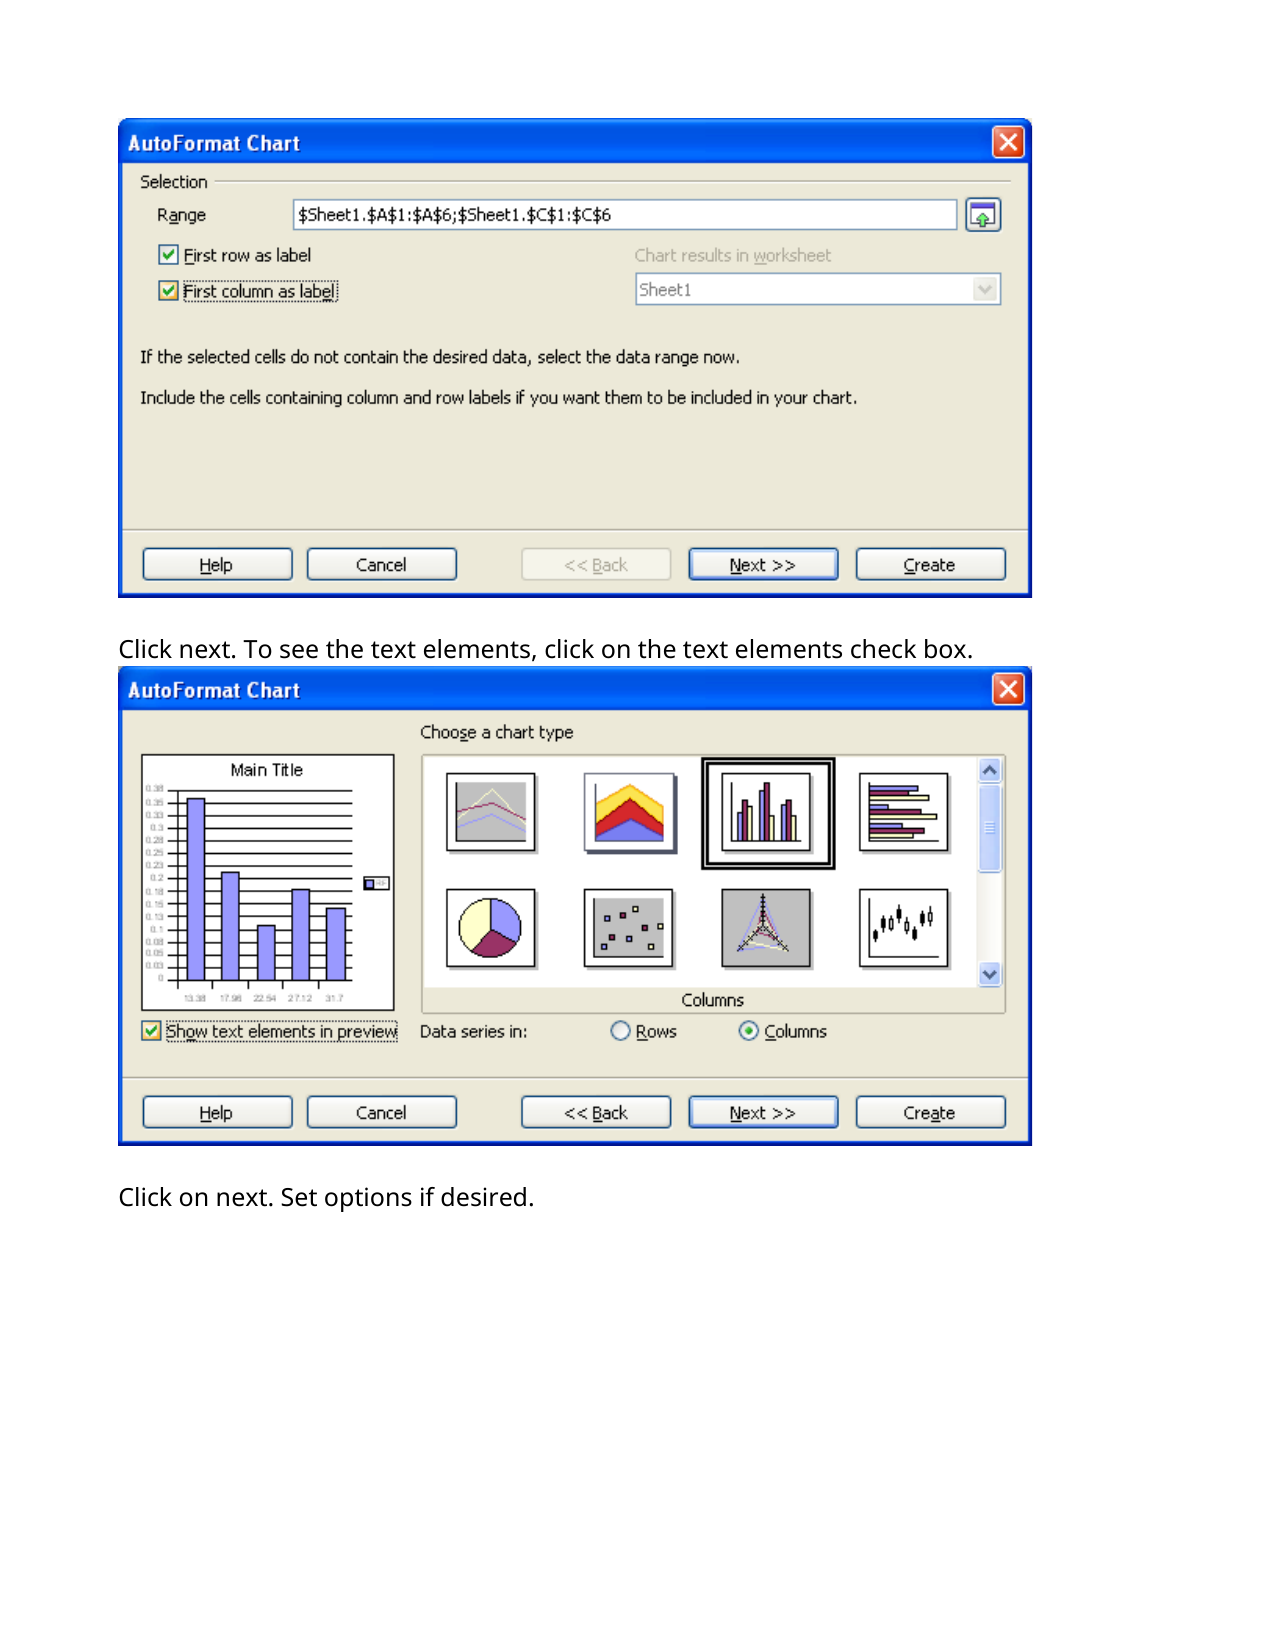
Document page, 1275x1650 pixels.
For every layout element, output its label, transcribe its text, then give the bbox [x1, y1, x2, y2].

text Click on next. Set options if desired. [118, 1180, 1157, 1214]
picture [118, 118, 1033, 598]
text Click next. To see the text elements, click on the text elements check box. [118, 632, 1157, 666]
picture [118, 666, 1033, 1146]
